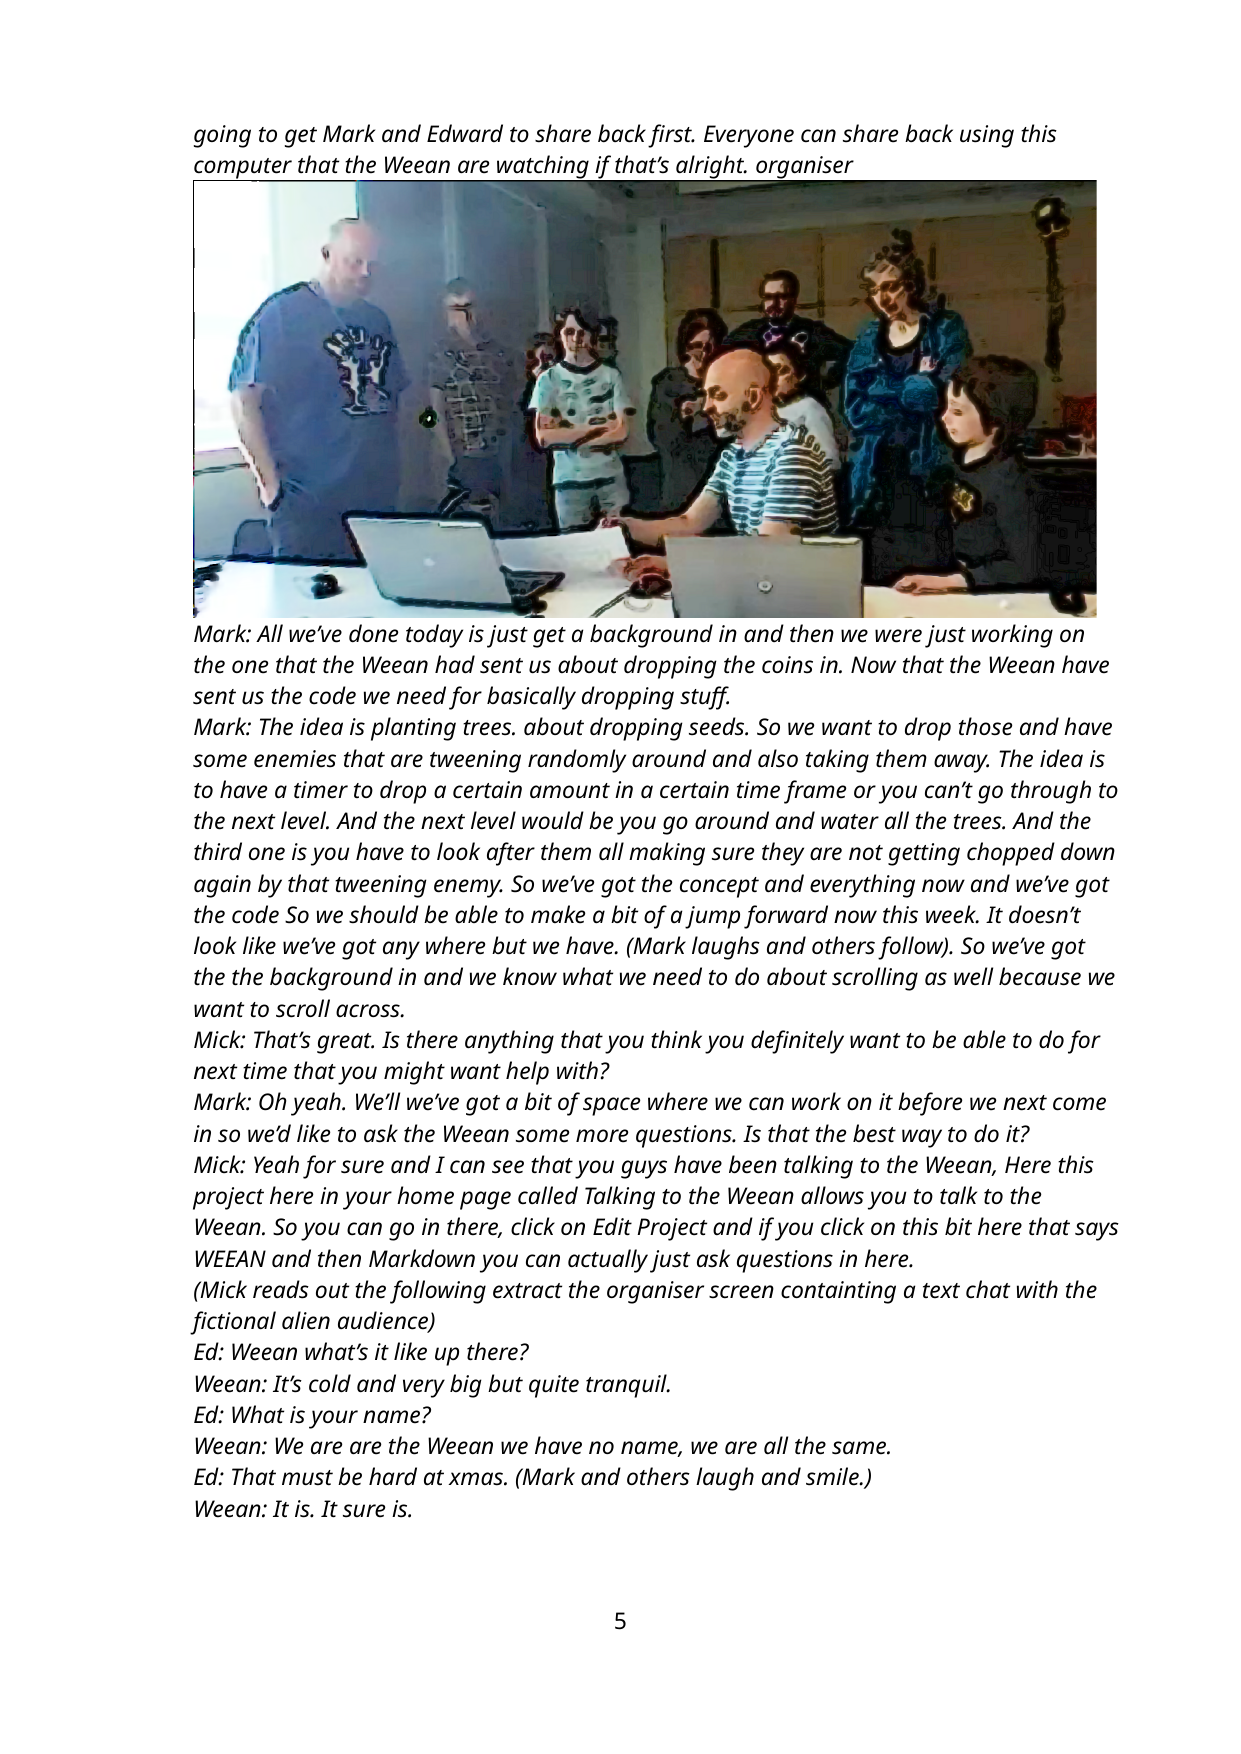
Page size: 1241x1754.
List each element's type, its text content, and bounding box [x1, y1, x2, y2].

text Mark: The idea is planting trees. about dropping seeds. So we want to drop those and have some enemies that are tweening randomly around and also taking them away. The idea is to have a timer to drop a certain amount in a certain time frame or you can’t go through to the next level. And the next level would be you go around and water all the trees. And the third one is you have to look after them all making sure they are not getting chopped down again by that tweening enemy. So we’ve got the concept and everything now and we’ve got the code So we should be able to make a bit of a jump forward now this week. It doesn’t look like we’ve got any where but we have. (Mark laughs and others follow). So we’ve got the the background in and we know what we need to do about scrolling as well because we want to scroll across. [193, 711, 1122, 1024]
text Ed: What is your name? [193, 1399, 1122, 1430]
picture [193, 180, 1097, 618]
text (Mick reads out the following extract the organiser screen containting a text chat with the fictional alien audience) [193, 1274, 1122, 1336]
text going to get Mark and Edward to share back first. Everyone can share back using this computer that the Weean are watching if that’s alright. organiser [193, 118, 1122, 618]
text Ed: Weean what’s it like up there? [193, 1336, 1122, 1368]
text Weean: It is. It sure is. [193, 1493, 1122, 1524]
text Weean: It’s cold and very big but quite tranquil. [193, 1368, 1122, 1399]
text Weean: We are are the Weean we have no name, we are all the same. [193, 1430, 1122, 1461]
text Mick: Yeah for sure and I can see that you guys have been talking to the Weean, Here this project here in your home page called Talking to the Weean allows you to talk to the Weean. So you can go in there, click on Edit Project and if you click on this bit here that says WEEAN and then Markdown you can actually just ask questions in here. [193, 1149, 1122, 1274]
text Ed: That must be hard at xmas. (Mark and others laugh and smile.) [193, 1461, 1122, 1493]
text Mark: Oh yeah. We’ll we’ve got a bit of space where we can work on it before we next come in so we’d like to ask the Weean some more questions. Is that the best way to do it? [193, 1086, 1122, 1149]
text Mark: All we’ve done today is just get a background in and then we were just working on the one that the Weean had sent us about dropping the coins in. Now that the Weean have sent us the code we need for basically dropping stuff. [193, 618, 1122, 711]
text Mick: That’s great. Is there anything that you think you definitely want to be able to do for next time that you might want help with? [193, 1024, 1122, 1086]
